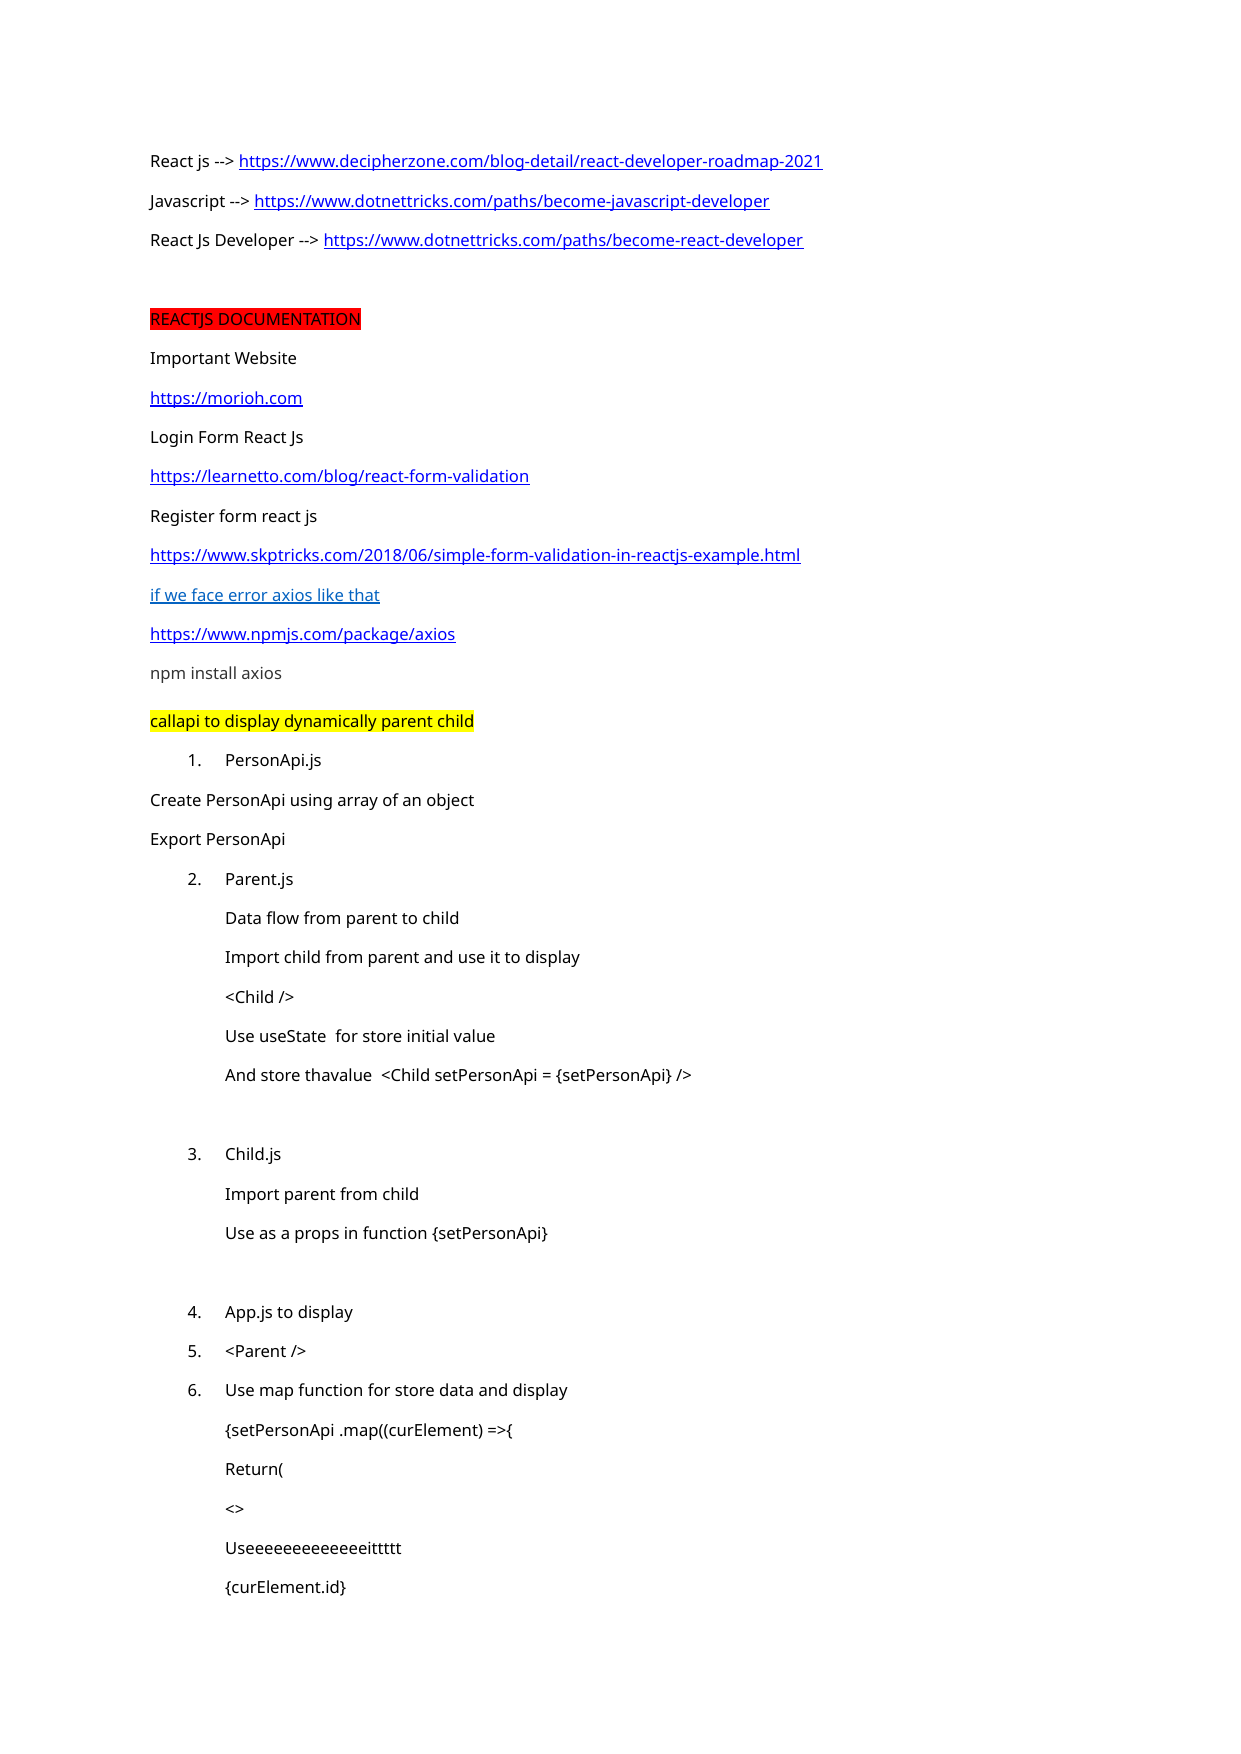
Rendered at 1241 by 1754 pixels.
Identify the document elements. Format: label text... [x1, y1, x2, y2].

text Import parent from child [225, 1182, 1090, 1205]
text REACTJS DOCUMENTATION [150, 307, 1090, 330]
text Register form react js [150, 504, 1090, 527]
text https://www.npmjs.com/package/axios [150, 622, 1090, 645]
text Create PersonApi using array of an object [150, 788, 1090, 811]
text 6. Use map function for store data and display [187, 1379, 1090, 1402]
text https://morioh.com [150, 386, 1090, 409]
text Return( [225, 1458, 1090, 1480]
text https://learnetto.com/blog/react-form-validation [150, 465, 1090, 488]
text <> [225, 1497, 1090, 1520]
text Login Form React Js [150, 426, 1090, 448]
text https://www.skptricks.com/2018/06/simple-form-validation-in-reactjs-example.html [150, 544, 1090, 566]
text {curElement.id} [225, 1576, 1090, 1598]
list PersonApi.js [187, 749, 1090, 772]
text if we face error axios like that [150, 583, 1090, 606]
text React js --> https://www.decipherzone.com/blog-detail/react-developer-roadmap-2021 [150, 150, 1090, 173]
text 5. <Parent /> [187, 1339, 1090, 1362]
text 2. Parent.js [187, 867, 1090, 890]
text callapi to display dynamically parent child [150, 709, 1090, 732]
text Use as a props in function {setPersonApi} [225, 1221, 1090, 1244]
text And store thavalue <Child setPersonApi = {setPersonApi} /> [225, 1064, 1090, 1087]
text Javascript --> https://www.dotnettricks.com/paths/become-javascript-developer [150, 189, 1090, 212]
text React Js Developer --> https://www.dotnettricks.com/paths/become-react-developer [150, 229, 1090, 251]
text Import child from parent and use it to display [225, 946, 1090, 968]
text <Child /> [225, 985, 1090, 1008]
text 3. Child.js [187, 1143, 1090, 1165]
text Important Website [150, 347, 1090, 369]
text npm install axios [150, 662, 1090, 684]
text {setPersonApi .map((curElement) =>{ [225, 1418, 1090, 1441]
text Use useState for store initial value [225, 1024, 1090, 1047]
text 4. App.js to display [187, 1300, 1090, 1323]
text Export PersonApi [150, 828, 1090, 850]
text Data flow from parent to child [225, 906, 1090, 929]
text Useeeeeeeeeeeeeittttt [225, 1536, 1090, 1559]
